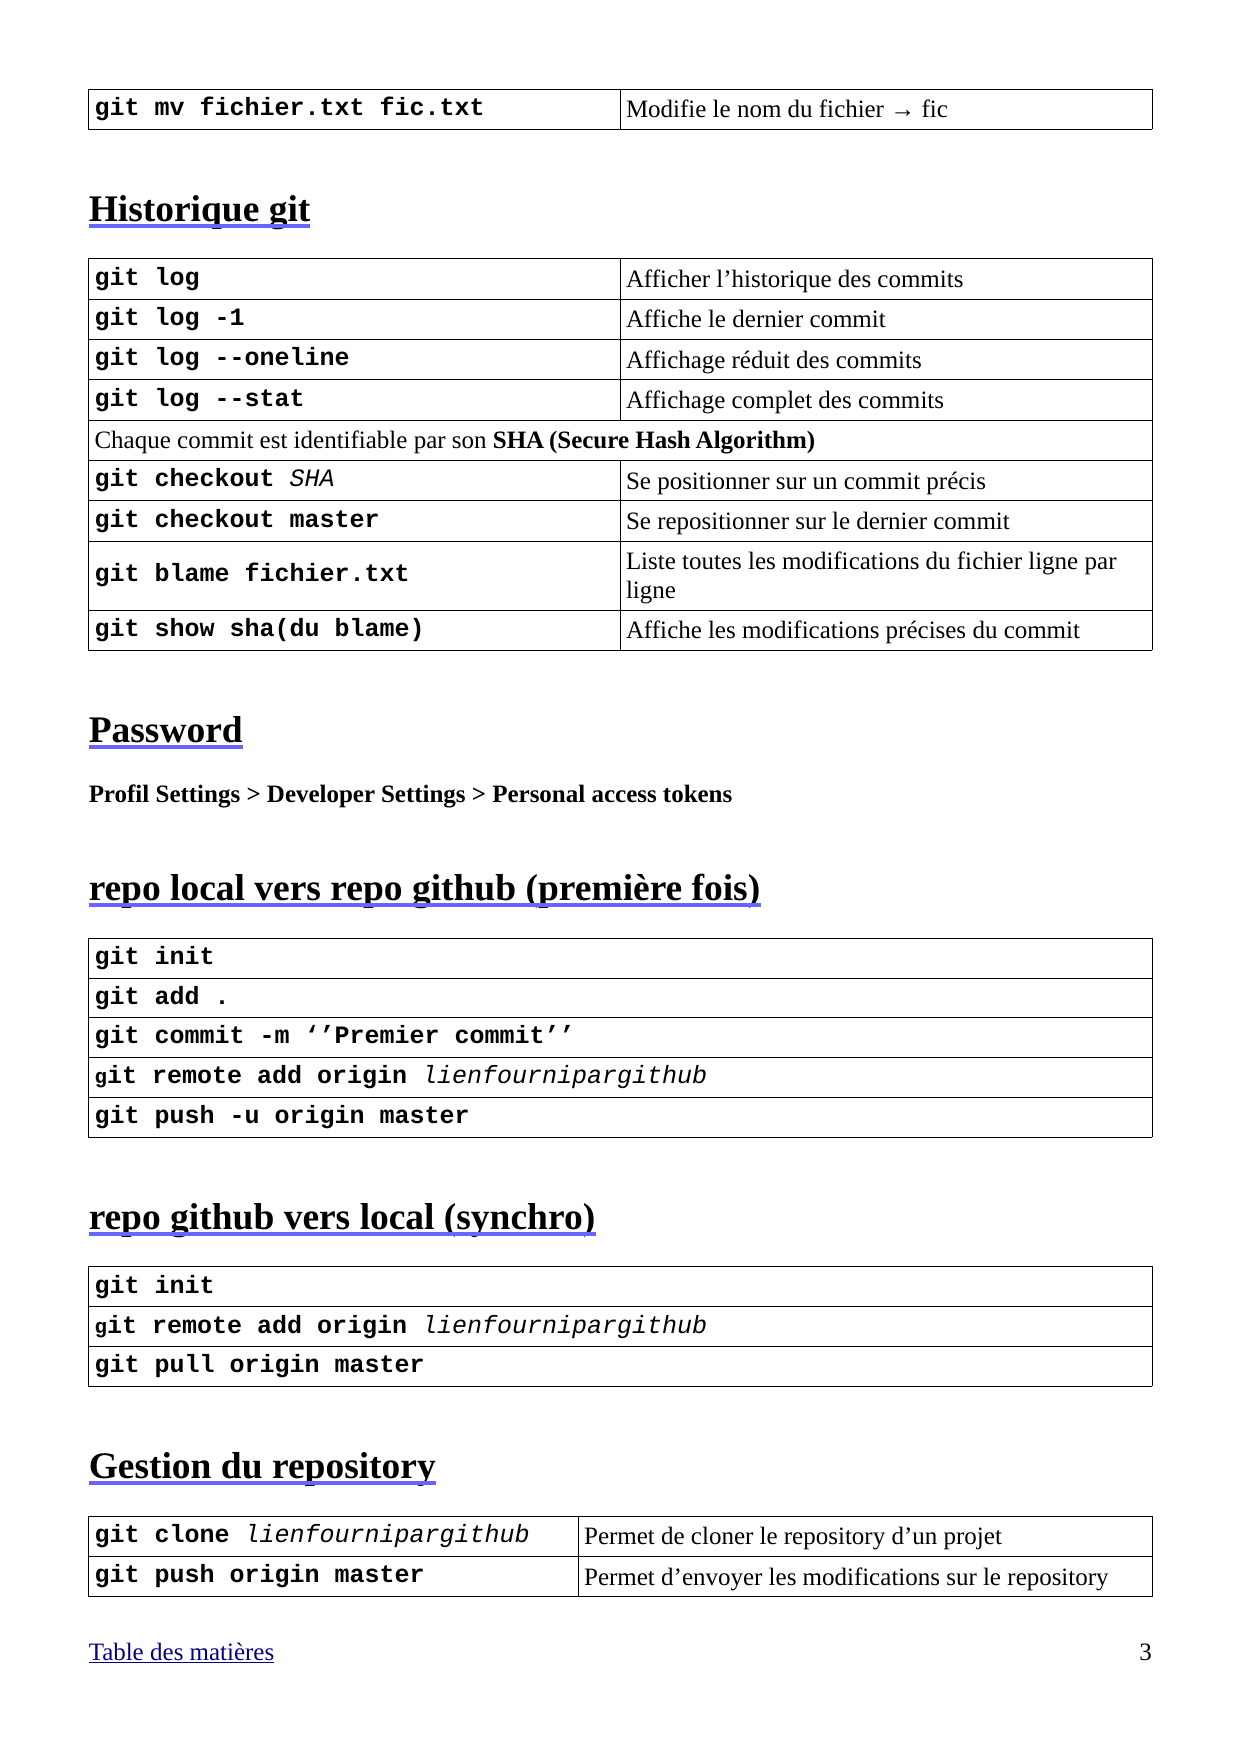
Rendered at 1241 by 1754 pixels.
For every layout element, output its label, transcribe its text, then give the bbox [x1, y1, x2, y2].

table_header Afficher l’historique des commits [621, 259, 1152, 299]
table_cell Se repositionner sur le dernier commit [621, 501, 1152, 541]
table_cell git pull origin master [89, 1347, 1152, 1386]
table_cell Liste toutes les modifications du fichier ligne par ligne [621, 542, 1152, 609]
table_cell Se positionner sur un commit précis [621, 461, 1152, 500]
table_cell git log -1 [89, 300, 620, 339]
table_header Permet de cloner le repository d’un projet [579, 1517, 1152, 1556]
table_cell git remote add origin lienfournipargithub [89, 1058, 1152, 1097]
table_cell git log --stat [89, 380, 620, 419]
subtitle repo github vers local (synchro) [88, 1194, 1152, 1238]
table_cell Affichage complet des commits [621, 380, 1152, 419]
table_header git init [89, 939, 1152, 977]
table_header git init [89, 1267, 1152, 1306]
subtitle repo local vers repo github (première fois) [88, 866, 1152, 909]
table_cell Affiche le dernier commit [621, 300, 1152, 339]
table_cell git mv fichier.txt fic.txt [89, 90, 620, 129]
table_cell git log --oneline [89, 340, 620, 379]
table_cell git push -u origin master [89, 1098, 1152, 1137]
table_cell git push origin master [89, 1557, 578, 1596]
table_cell Chaque commit est identifiable par son SHA (Secure Hash Algorithm) [89, 421, 1152, 460]
subtitle Password [88, 707, 1152, 751]
table_header git log [89, 259, 620, 299]
table_cell Affichage réduit des commits [621, 340, 1152, 379]
subtitle Gestion du repository [88, 1444, 1152, 1487]
table_cell Modifie le nom du fichier → fic [621, 90, 1152, 129]
table_cell Permet d’envoyer les modifications sur le repository [579, 1557, 1152, 1596]
table_cell git blame fichier.txt [89, 542, 620, 609]
table_cell git checkout master [89, 501, 620, 541]
subtitle Historique git [88, 186, 1152, 229]
table_header git clone lienfournipargithub [89, 1517, 578, 1556]
table_cell git remote add origin lienfournipargithub [89, 1307, 1152, 1346]
table_cell git checkout SHA [89, 461, 620, 500]
table_cell git add . [89, 979, 1152, 1017]
text Profil Settings > Developer Settings > Personal access tokens [88, 779, 1152, 808]
table_cell Affiche les modifications précises du commit [621, 611, 1152, 650]
table_cell git show sha(du blame) [89, 611, 620, 650]
table_cell git commit -m ‘’Premier commit’’ [89, 1018, 1152, 1057]
